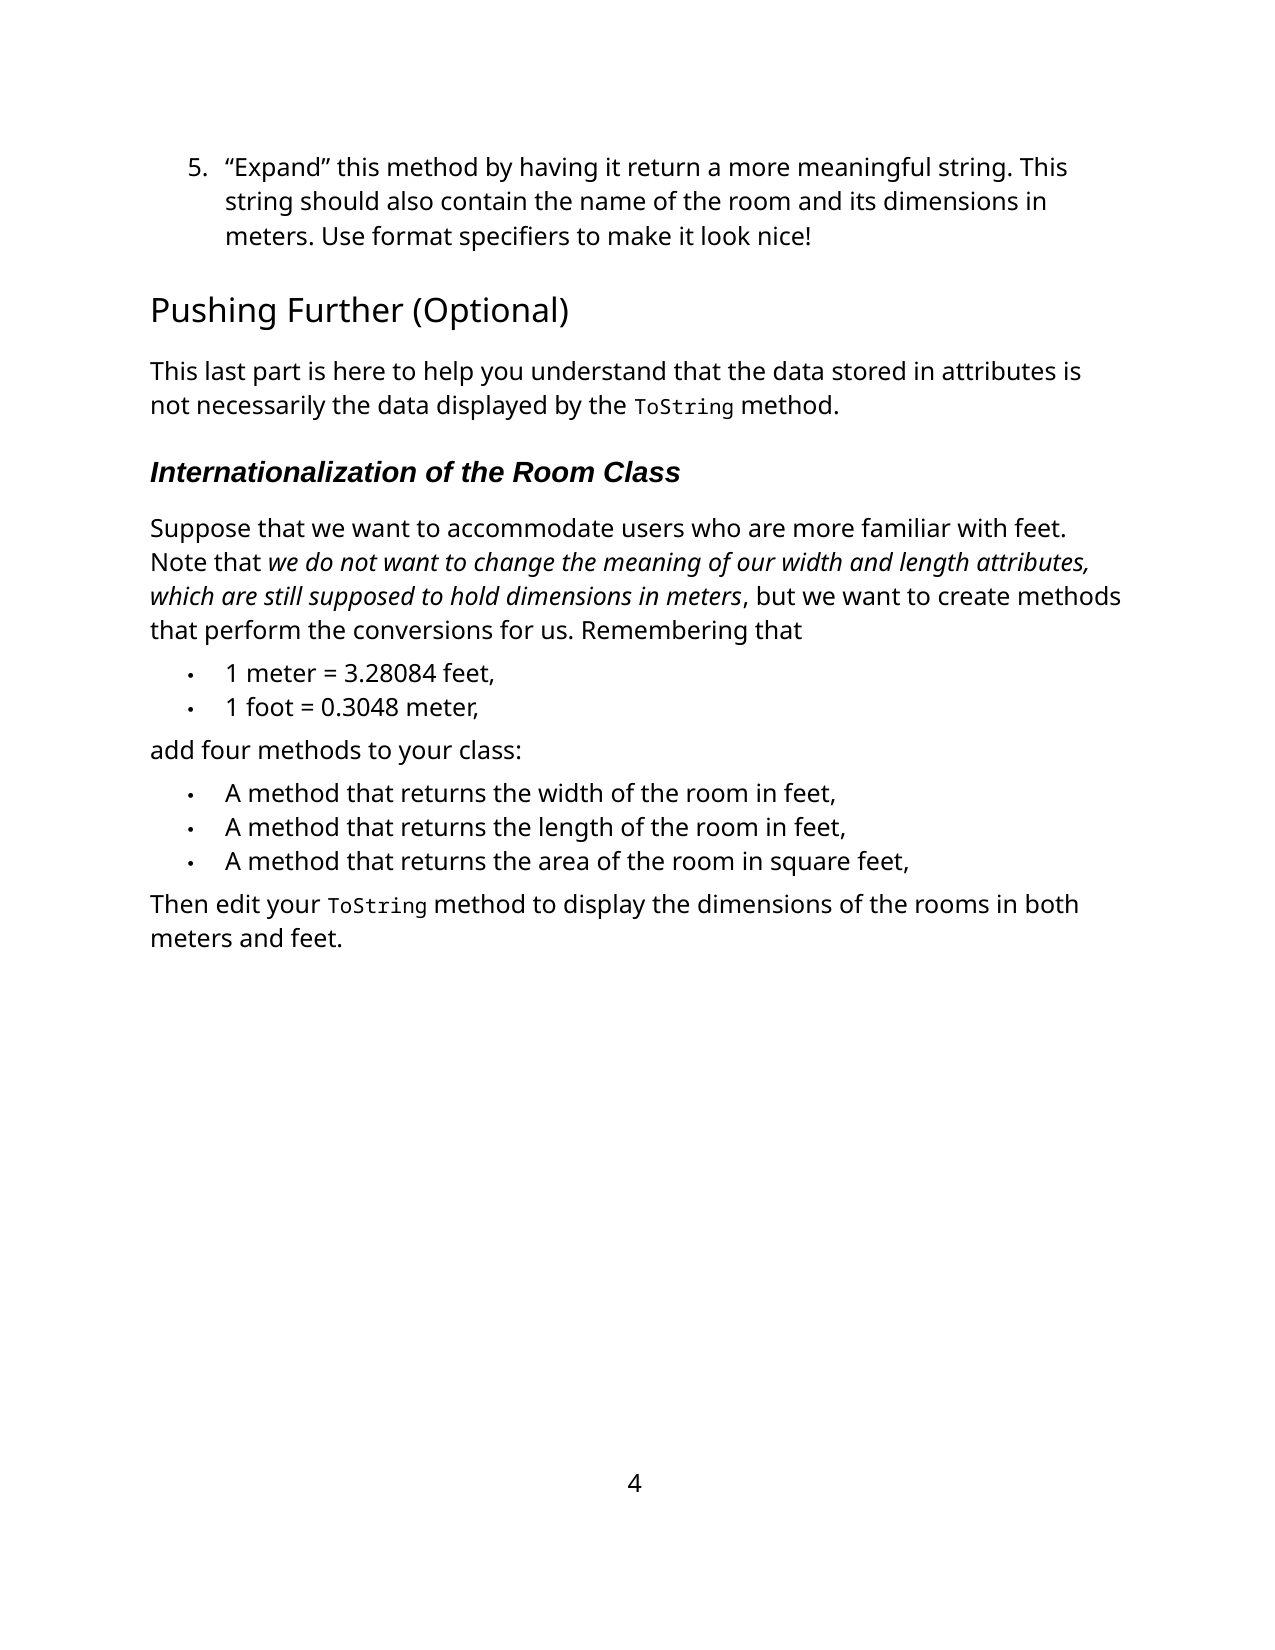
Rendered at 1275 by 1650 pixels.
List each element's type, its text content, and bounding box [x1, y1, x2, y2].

list 1 meter = 3.28084 feet, [187, 656, 1125, 690]
subtitle Pushing Further (Optional) [150, 286, 1125, 332]
list 1 foot = 0.3048 meter, [187, 690, 1125, 724]
list A method that returns the area of the room in square feet, [187, 844, 1125, 878]
list A method that returns the length of the room in feet, [187, 810, 1125, 844]
text add four methods to your class: [150, 733, 1125, 767]
list A method that returns the width of the room in feet, [187, 776, 1125, 810]
subtitle Internationalization of the Room Class [150, 455, 1125, 489]
text Suppose that we want to accommodate users who are more familiar with feet. Note that we do not want to change the meaning of our width and length attributes, which are still supposed to hold dimensions in meters, but we want to create methods that perform the conversions for us. Remembering that [150, 510, 1125, 647]
list “Expand” this method by having it return a more meaningful string. This string should also contain the name of the room and its dimensions in meters. Use format specifiers to make it look nice! [187, 150, 1125, 252]
text Then edit your ToString method to display the dimensions of the rooms in both meters and feet. [150, 887, 1125, 955]
text This last part is here to help you understand that the data stored in attributes is not necessarily the data displayed by the ToString method. [150, 353, 1125, 421]
